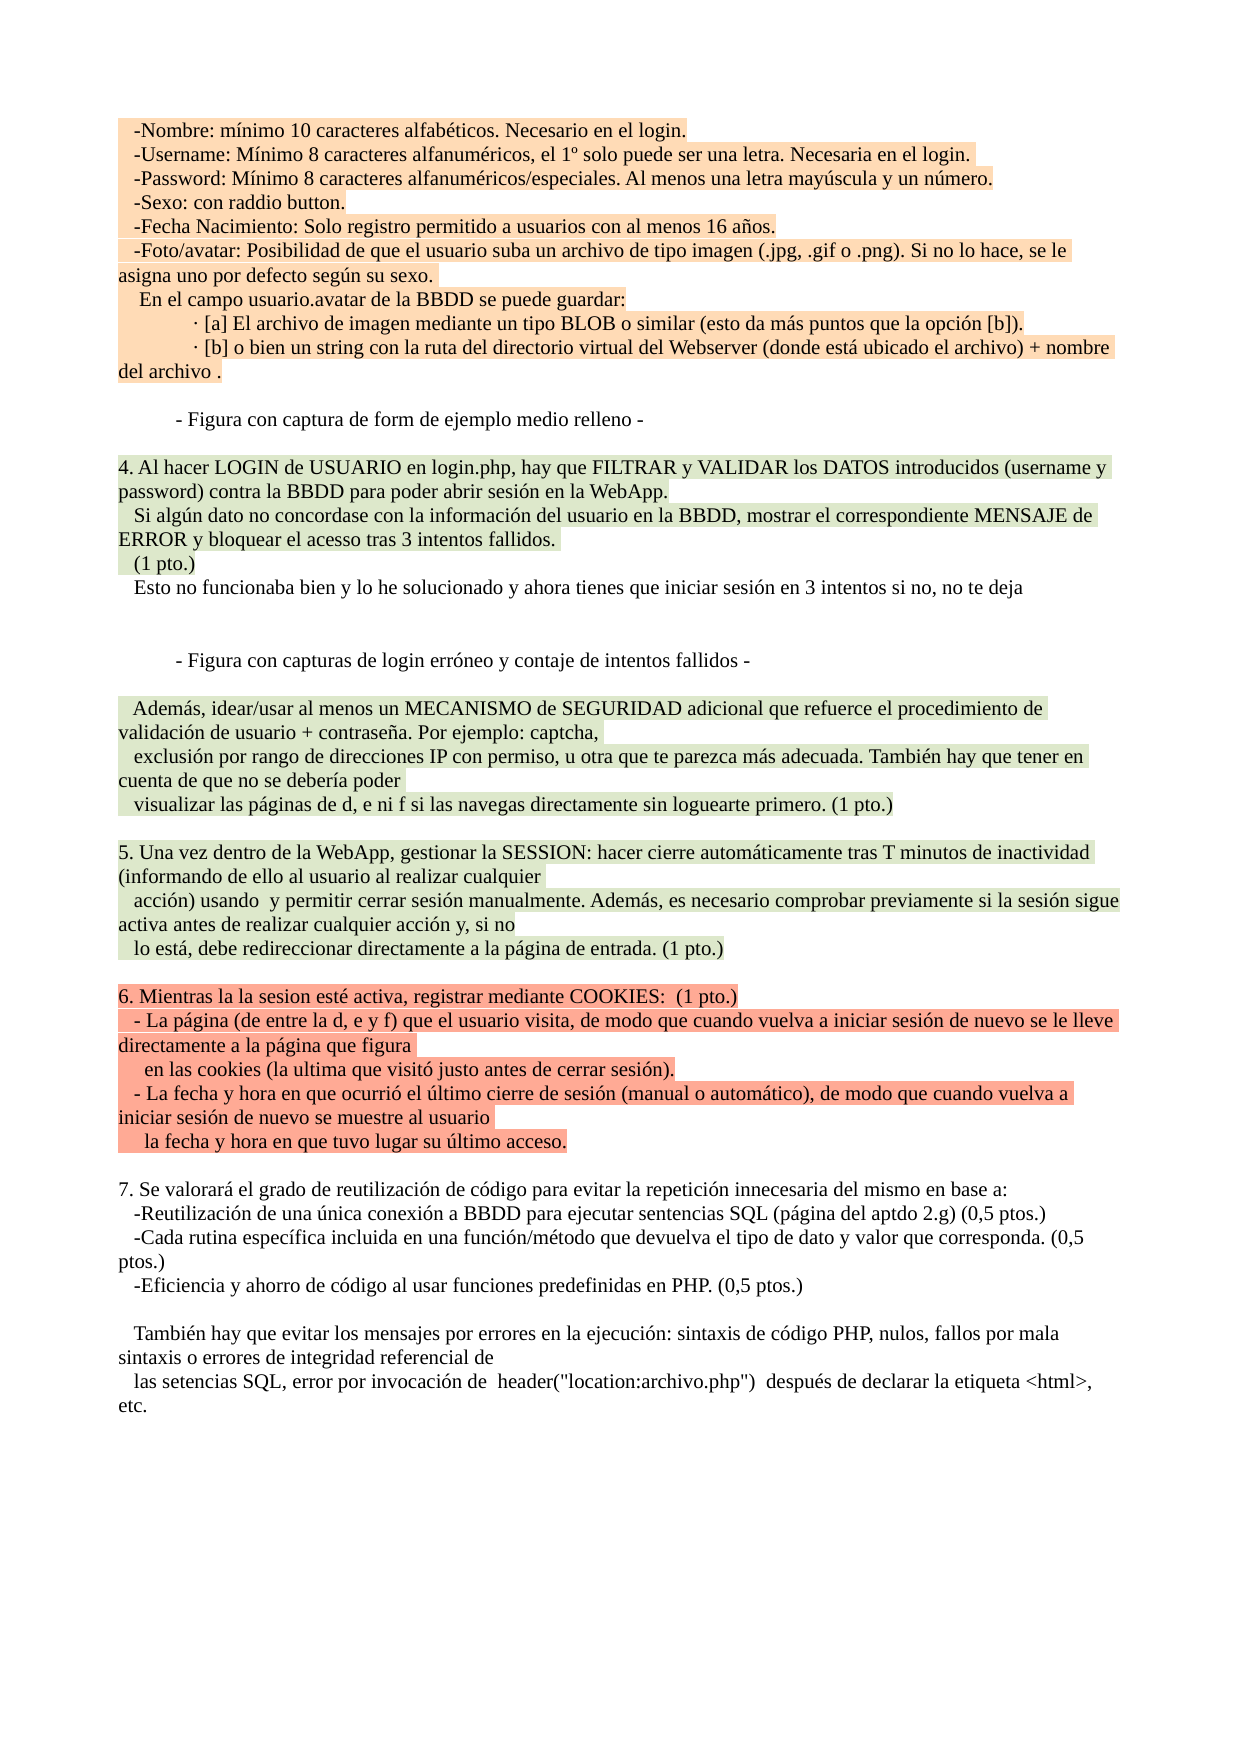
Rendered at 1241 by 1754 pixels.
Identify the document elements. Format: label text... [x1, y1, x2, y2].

text en las cookies (la ultima que visitó justo antes de cerrar sesión). [118, 1057, 1122, 1081]
text la fecha y hora en que tuvo lugar su último acceso. [118, 1129, 1122, 1153]
text (1 pto.) [118, 551, 1122, 575]
text 6. Mientras la la sesion esté activa, registrar mediante COOKIES: (1 pto.) [118, 984, 1122, 1008]
text las setencias SQL, error por invocación de header("location:archivo.php") después de declarar la etiqueta <html>, etc. [118, 1369, 1122, 1417]
text exclusión por rango de direcciones IP con permiso, u otra que te parezca más adecuada. También hay que tener en cuenta de que no se debería poder [118, 744, 1122, 792]
text 5. Una vez dentro de la WebApp, gestionar la SESSION: hacer cierre automáticamente tras T minutos de inactividad (informando de ello al usuario al realizar cualquier [118, 840, 1122, 888]
text lo está, debe redireccionar directamente a la página de entrada. (1 pto.) [118, 936, 1122, 960]
text - La página (de entre la d, e y f) que el usuario visita, de modo que cuando vuelva a iniciar sesión de nuevo se le lleve directamente a la página que figura [118, 1008, 1122, 1057]
text -Sexo: con raddio button. [118, 190, 1122, 214]
text También hay que evitar los mensajes por errores en la ejecución: sintaxis de código PHP, nulos, fallos por mala sintaxis o errores de integridad referencial de [118, 1321, 1122, 1369]
text -Nombre: mínimo 10 caracteres alfabéticos. Necesario en el login. [118, 118, 1122, 142]
text - La fecha y hora en que ocurrió el último cierre de sesión (manual o automático), de modo que cuando vuelva a iniciar sesión de nuevo se muestre al usuario [118, 1081, 1122, 1129]
text -Password: Mínimo 8 caracteres alfanuméricos/especiales. Al menos una letra mayúscula y un número. [118, 166, 1122, 190]
text 4. Al hacer LOGIN de USUARIO en login.php, hay que FILTRAR y VALIDAR los DATOS introducidos (username y password) contra la BBDD para poder abrir sesión en la WebApp. [118, 455, 1122, 503]
text · [a] El archivo de imagen mediante un tipo BLOB o similar (esto da más puntos que la opción [b]). [118, 311, 1122, 335]
text acción) usando y permitir cerrar sesión manualmente. Además, es necesario comprobar previamente si la sesión sigue activa antes de realizar cualquier acción y, si no [118, 888, 1122, 936]
text -Username: Mínimo 8 caracteres alfanuméricos, el 1º solo puede ser una letra. Necesaria en el login. [118, 142, 1122, 166]
text -Reutilización de una única conexión a BBDD para ejecutar sentencias SQL (página del aptdo 2.g) (0,5 ptos.) [118, 1201, 1122, 1225]
text · [b] o bien un string con la ruta del directorio virtual del Webserver (donde está ubicado el archivo) + nombre del archivo . [118, 335, 1122, 383]
text Si algún dato no concordase con la información del usuario en la BBDD, mostrar el correspondiente MENSAJE de ERROR y bloquear el acesso tras 3 intentos fallidos. [118, 503, 1122, 551]
text -Fecha Nacimiento: Solo registro permitido a usuarios con al menos 16 años. [118, 214, 1122, 238]
text -Eficiencia y ahorro de código al usar funciones predefinidas en PHP. (0,5 ptos.) [118, 1273, 1122, 1297]
text - Figura con capturas de login erróneo y contaje de intentos fallidos - [118, 647, 1122, 672]
text En el campo usuario.avatar de la BBDD se puede guardar: [118, 287, 1122, 311]
text - Figura con captura de form de ejemplo medio relleno - [118, 407, 1122, 431]
text -Foto/avatar: Posibilidad de que el usuario suba un archivo de tipo imagen (.jpg, .gif o .png). Si no lo hace, se le asigna uno por defecto según su sexo. [118, 238, 1122, 287]
text Esto no funcionaba bien y lo he solucionado y ahora tienes que iniciar sesión en 3 intentos si no, no te deja [118, 575, 1122, 599]
text Además, idear/usar al menos un MECANISMO de SEGURIDAD adicional que refuerce el procedimiento de validación de usuario + contraseña. Por ejemplo: captcha, [118, 696, 1122, 744]
text 7. Se valorará el grado de reutilización de código para evitar la repetición innecesaria del mismo en base a: [118, 1177, 1122, 1201]
text -Cada rutina específica incluida en una función/método que devuelva el tipo de dato y valor que corresponda. (0,5 ptos.) [118, 1225, 1122, 1273]
text visualizar las páginas de d, e ni f si las navegas directamente sin loguearte primero. (1 pto.) [118, 792, 1122, 816]
